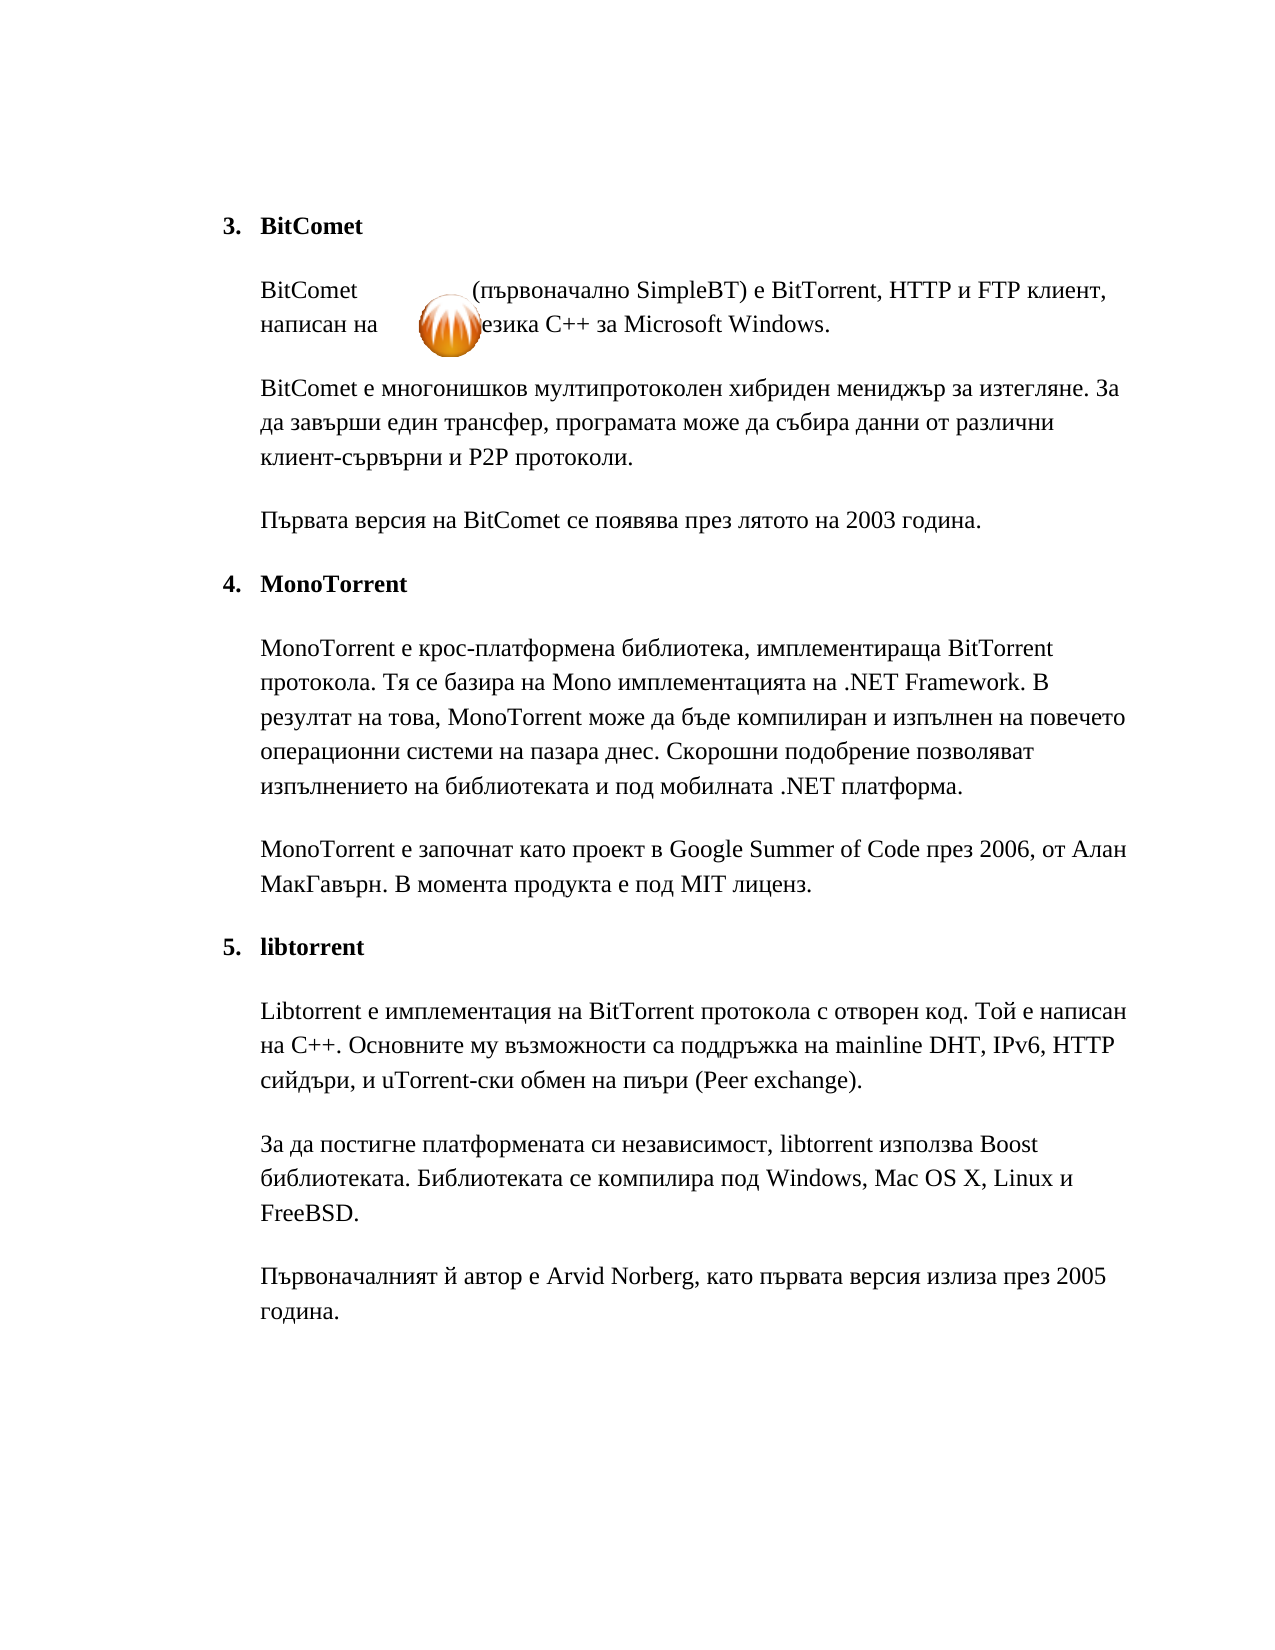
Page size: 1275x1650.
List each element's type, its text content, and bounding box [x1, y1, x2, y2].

text MonoTorrent е крос-платформена библиотека, имплементираща BitTorrent протокола. Тя се базира на Mono имплементацията на .NET Framework. В резултат на това, MonoTorrent може да бъде компилиран и изпълнен на повечето операционни системи на пазара днес. Скорошни подобрение позволяват изпълнението на библиотеката и под мобилната .NET платформа. [260, 633, 1127, 799]
text BitComet (първоначално SimpleBT) е BitTorrent, HTTP и FTP клиент, написан на езика C++ за Microsoft Windows. [260, 275, 1127, 338]
list libtorrent [223, 932, 1127, 961]
text Първоначалният й автор е Arvid Norberg, като първата версия излиза през 2005 година. [260, 1261, 1127, 1324]
list BitComet [223, 211, 1127, 240]
text BitComet e многонишков мултипротоколен хибриден мениджър за изтегляне. За да завърши един трансфер, програмата може да събира данни от различни клиент-сървърни и P2P протоколи. [260, 373, 1127, 471]
text Libtorrent е имплементация на BitTorrent протокола с отворен код. Той е написан на C++. Основните му възможности са поддръжка на mainline DHT, IPv6, HTTP сийдъри, и uTorrent-ски обмен на пиъри (Peer exchange). [260, 996, 1127, 1094]
text MonoTorrent е започнат като проект в Google Summer of Code през 2006, от Алан МакГавърн. В момента продукта е под MIT лиценз. [260, 834, 1127, 898]
text За да постигне платформената си независимост, libtorrent използва Boost библиотеката. Библиотеката се компилира под Windows, Mac OS X, Linux и FreeBSD. [260, 1129, 1127, 1226]
text Първата версия на BitComet се появява през лятото на 2003 година. [260, 506, 1127, 534]
list MonoTorrent [223, 569, 1127, 598]
